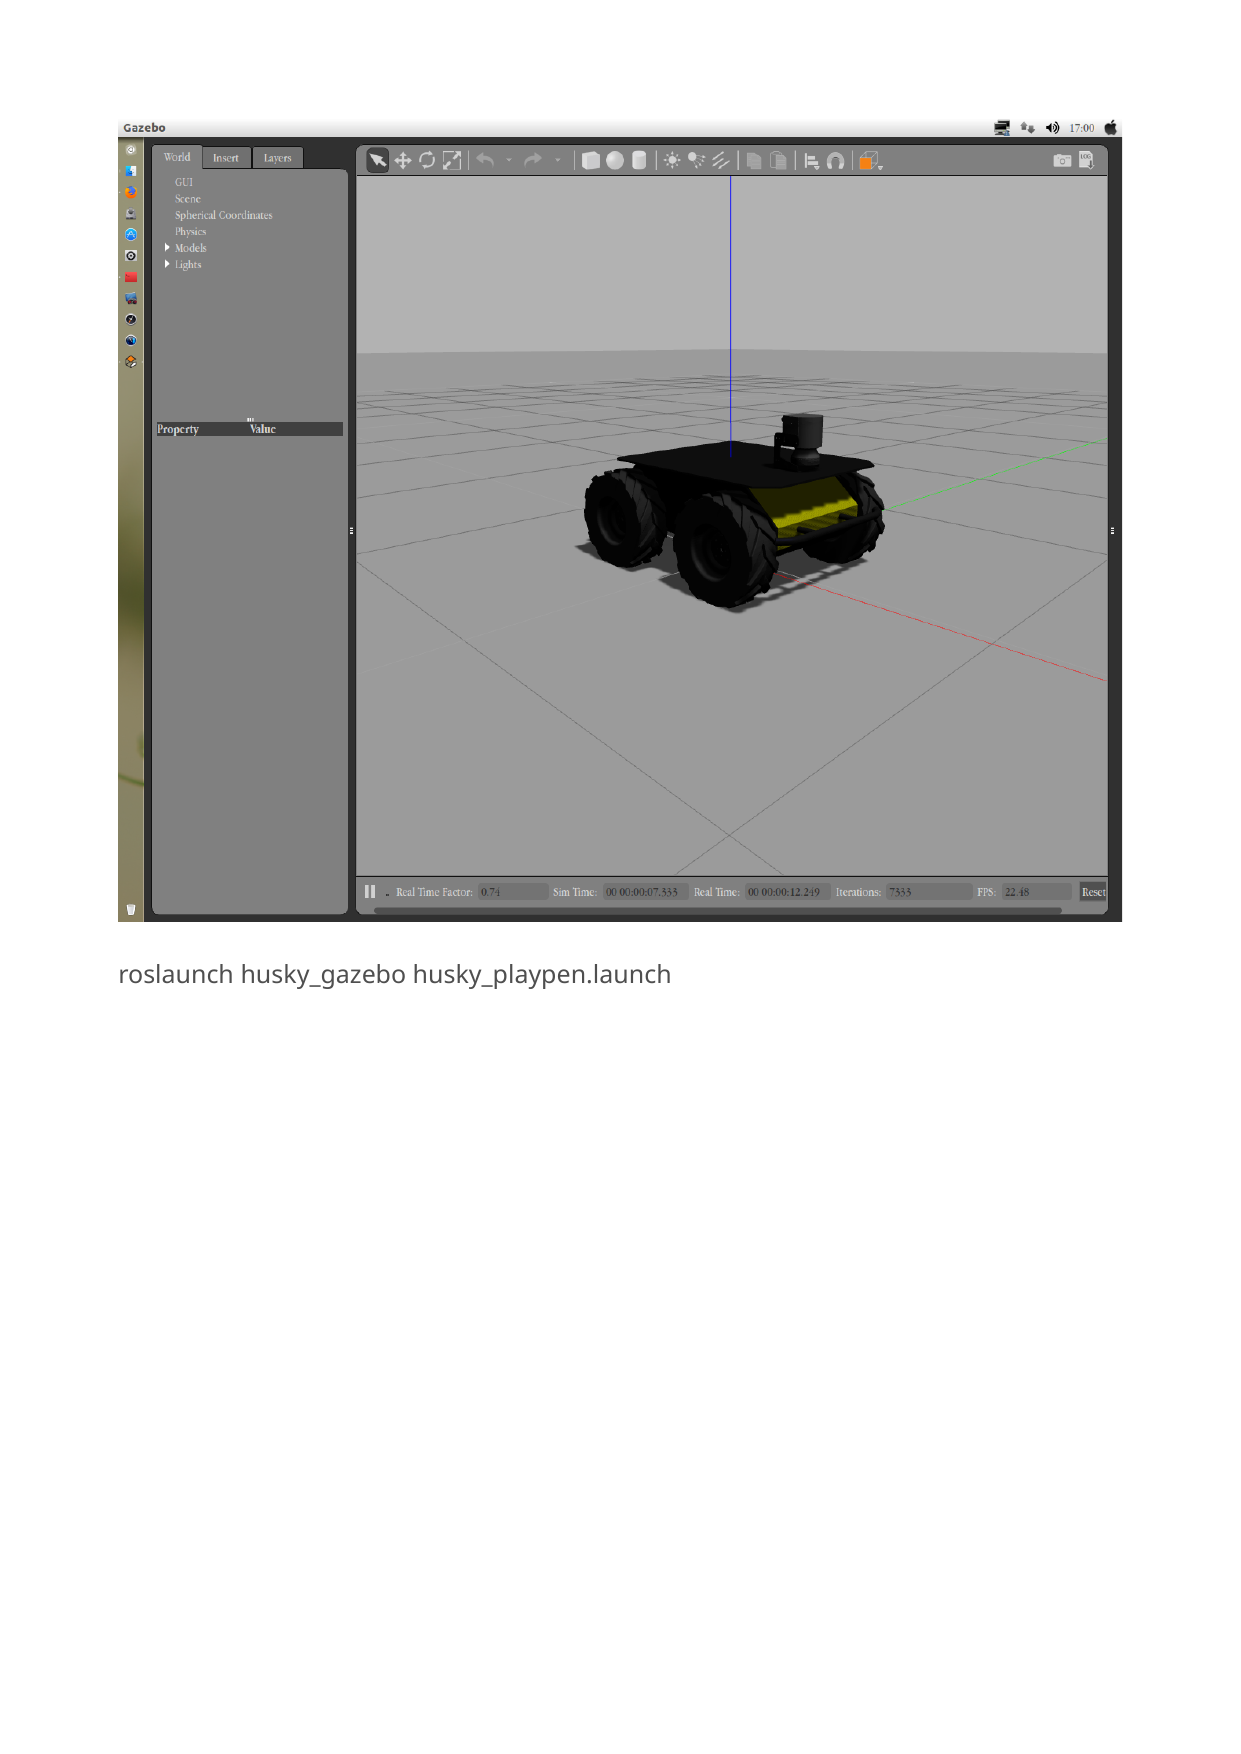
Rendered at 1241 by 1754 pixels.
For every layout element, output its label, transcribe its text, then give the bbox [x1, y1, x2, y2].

text roslaunch husky_gazebo husky_playpen.launch [118, 957, 1122, 991]
picture [118, 118, 1123, 922]
